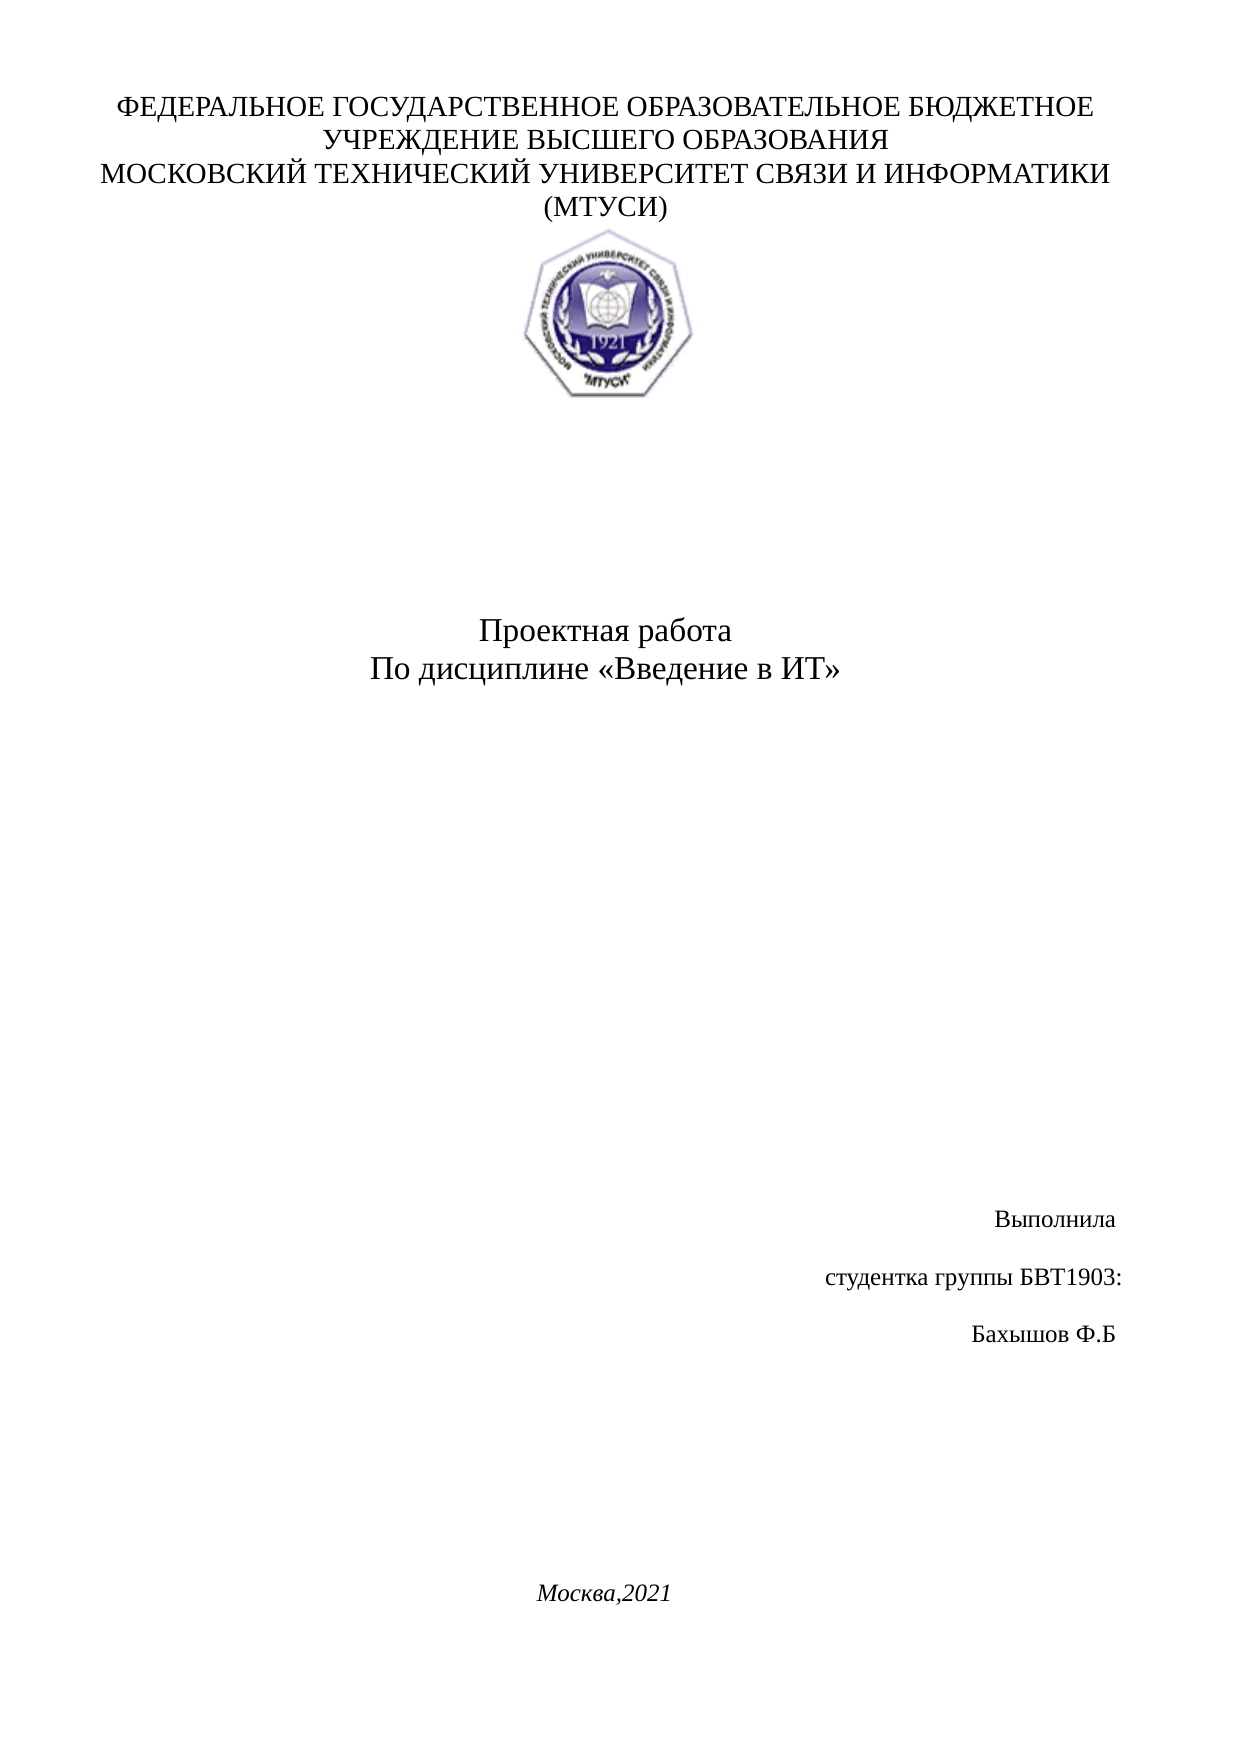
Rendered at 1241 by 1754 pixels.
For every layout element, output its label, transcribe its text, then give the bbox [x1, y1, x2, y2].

text Москва,2021 [89, 1578, 1122, 1607]
text студентка группы БВТ1903: [89, 1262, 1122, 1290]
text МОСКОВСКИЙ ТЕХНИЧЕСКИЙ УНИВЕРСИТЕТ СВЯЗИ И ИНФОРМАТИКИ [89, 156, 1122, 189]
text ФЕДЕРАЛЬНОЕ ГОСУДАРСТВЕННОЕ ОБРАЗОВАТЕЛЬНОЕ БЮДЖЕТНОЕ УЧРЕЖДЕНИЕ ВЫСШЕГО ОБРАЗОВАНИЯ [89, 89, 1122, 156]
picture [503, 222, 707, 409]
text Выполнила [89, 1204, 1122, 1233]
text Проектная работа [89, 610, 1122, 648]
text Бахышов Ф.Б [679, 1319, 1122, 1348]
text По дисциплине «Введение в ИТ» [89, 648, 1122, 687]
text (МТУСИ) [89, 189, 1122, 223]
